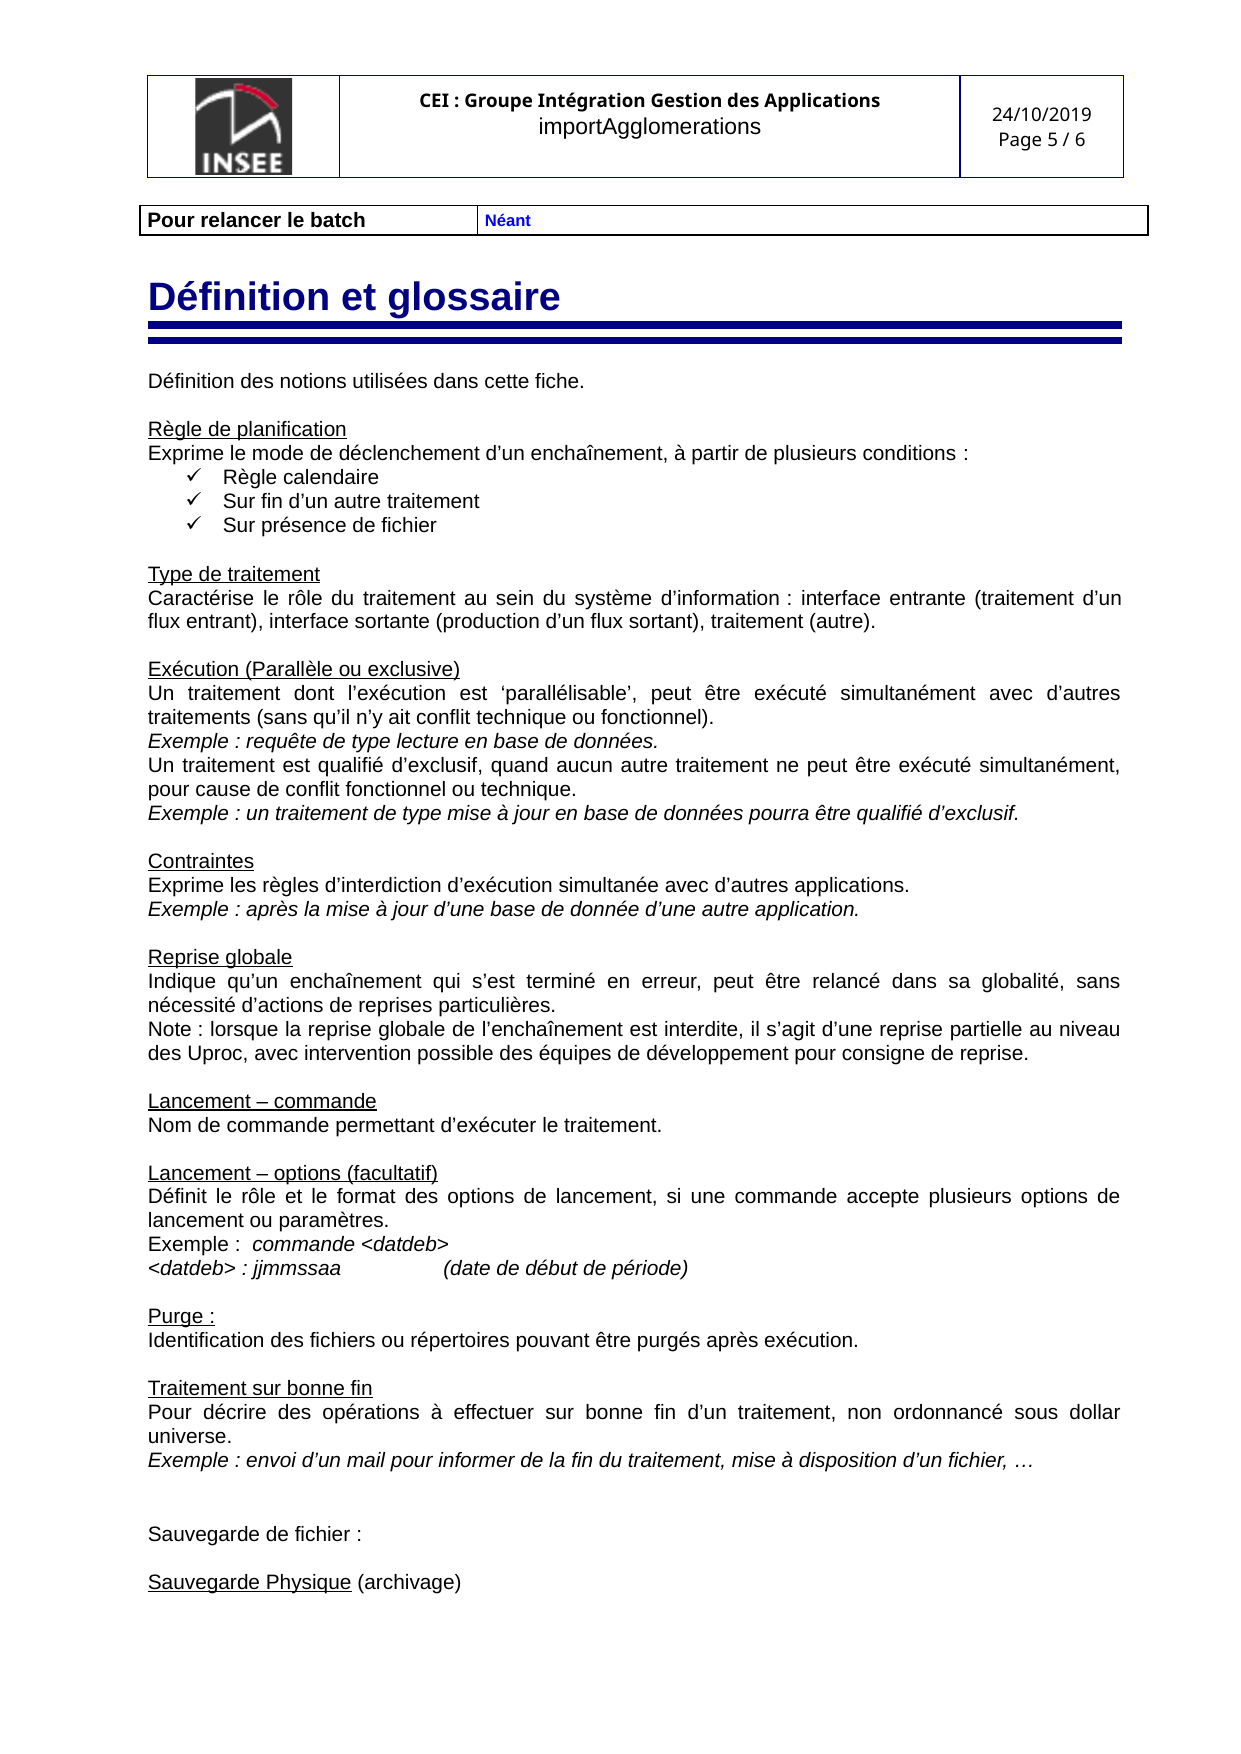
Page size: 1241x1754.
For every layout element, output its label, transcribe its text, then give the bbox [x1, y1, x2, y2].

text Note : lorsque la reprise globale de l’enchaînement est interdite, il s’agit d’une reprise partielle au niveau des Uproc, avec intervention possible des équipes de développement pour consigne de reprise. [148, 1017, 1122, 1064]
text Identification des fichiers ou répertoires pouvant être purgés après exécution. [148, 1328, 1122, 1352]
text Un traitement dont l’exécution est ‘parallélisable’, peut être exécuté simultanément avec d’autres traitements (sans qu’il n’y ait conflit technique ou fonctionnel). [148, 681, 1122, 729]
text Règle de planification [148, 417, 1122, 441]
text Caractérise le rôle du traitement au sein du système d’information : interface entrante (traitement d’un flux entrant), interface sortante (production d’un flux sortant), traitement (autre). [148, 585, 1122, 633]
picture [195, 78, 293, 175]
text Exemple : un traitement de type mise à jour en base de données pourra être qualifié d’exclusif. [148, 801, 1122, 825]
text Définit le rôle et le format des options de lancement, si une commande accepte plusieurs options de lancement ou paramètres. [148, 1184, 1122, 1232]
text <datdeb> : jjmmssaa (date de début de période) [148, 1256, 1122, 1280]
text Type de traitement [148, 561, 1122, 585]
text Lancement – commande [148, 1088, 1122, 1112]
text Exemple : requête de type lecture en base de données. [148, 729, 1122, 753]
text Exemple : après la mise à jour d’une base de donnée d’une autre application. [148, 897, 1122, 921]
text Exprime le mode de déclenchement d’un enchaînement, à partir de plusieurs conditions : [148, 441, 1122, 465]
text Purge : [148, 1304, 1122, 1328]
text Exemple : envoi d’un mail pour informer de la fin du traitement, mise à disposition d’un fichier, … [148, 1448, 1122, 1472]
text Exécution (Parallèle ou exclusive) [148, 657, 1122, 681]
list Sur présence de fichier [185, 513, 1122, 537]
text Pour décrire des opérations à effectuer sur bonne fin d’un traitement, non ordonnancé sous dollar universe. [148, 1400, 1122, 1448]
text Exemple : commande <datdeb> [148, 1232, 1122, 1256]
text Traitement sur bonne fin [148, 1376, 1122, 1400]
subtitle Définition et glossaire [148, 273, 1122, 321]
text Sauvegarde Physique (archivage) [148, 1570, 1122, 1594]
text Définition des notions utilisées dans cette fiche. [148, 369, 1122, 393]
text Lancement – options (facultatif) [148, 1160, 1122, 1184]
table_cell Pour relancer le batch [141, 206, 477, 234]
text Nom de commande permettant d’exécuter le traitement. [148, 1112, 1122, 1136]
list Règle calendaire [185, 465, 1122, 489]
subtitle [148, 329, 1122, 337]
text Indique qu’un enchaînement qui s’est terminé en erreur, peut être relancé dans sa globalité, sans nécessité d’actions de reprises particulières. [148, 969, 1122, 1017]
text Exprime les règles d’interdiction d’exécution simultanée avec d’autres applications. [148, 873, 1122, 897]
text Reprise globale [148, 945, 1122, 969]
list Sur fin d’un autre traitement [185, 489, 1122, 513]
table_cell Néant [478, 206, 1147, 234]
text Contraintes [148, 849, 1122, 873]
text Sauvegarde de fichier : [148, 1522, 1122, 1546]
text Un traitement est qualifié d’exclusif, quand aucun autre traitement ne peut être exécuté simultanément, pour cause de conflit fonctionnel ou technique. [148, 753, 1122, 801]
